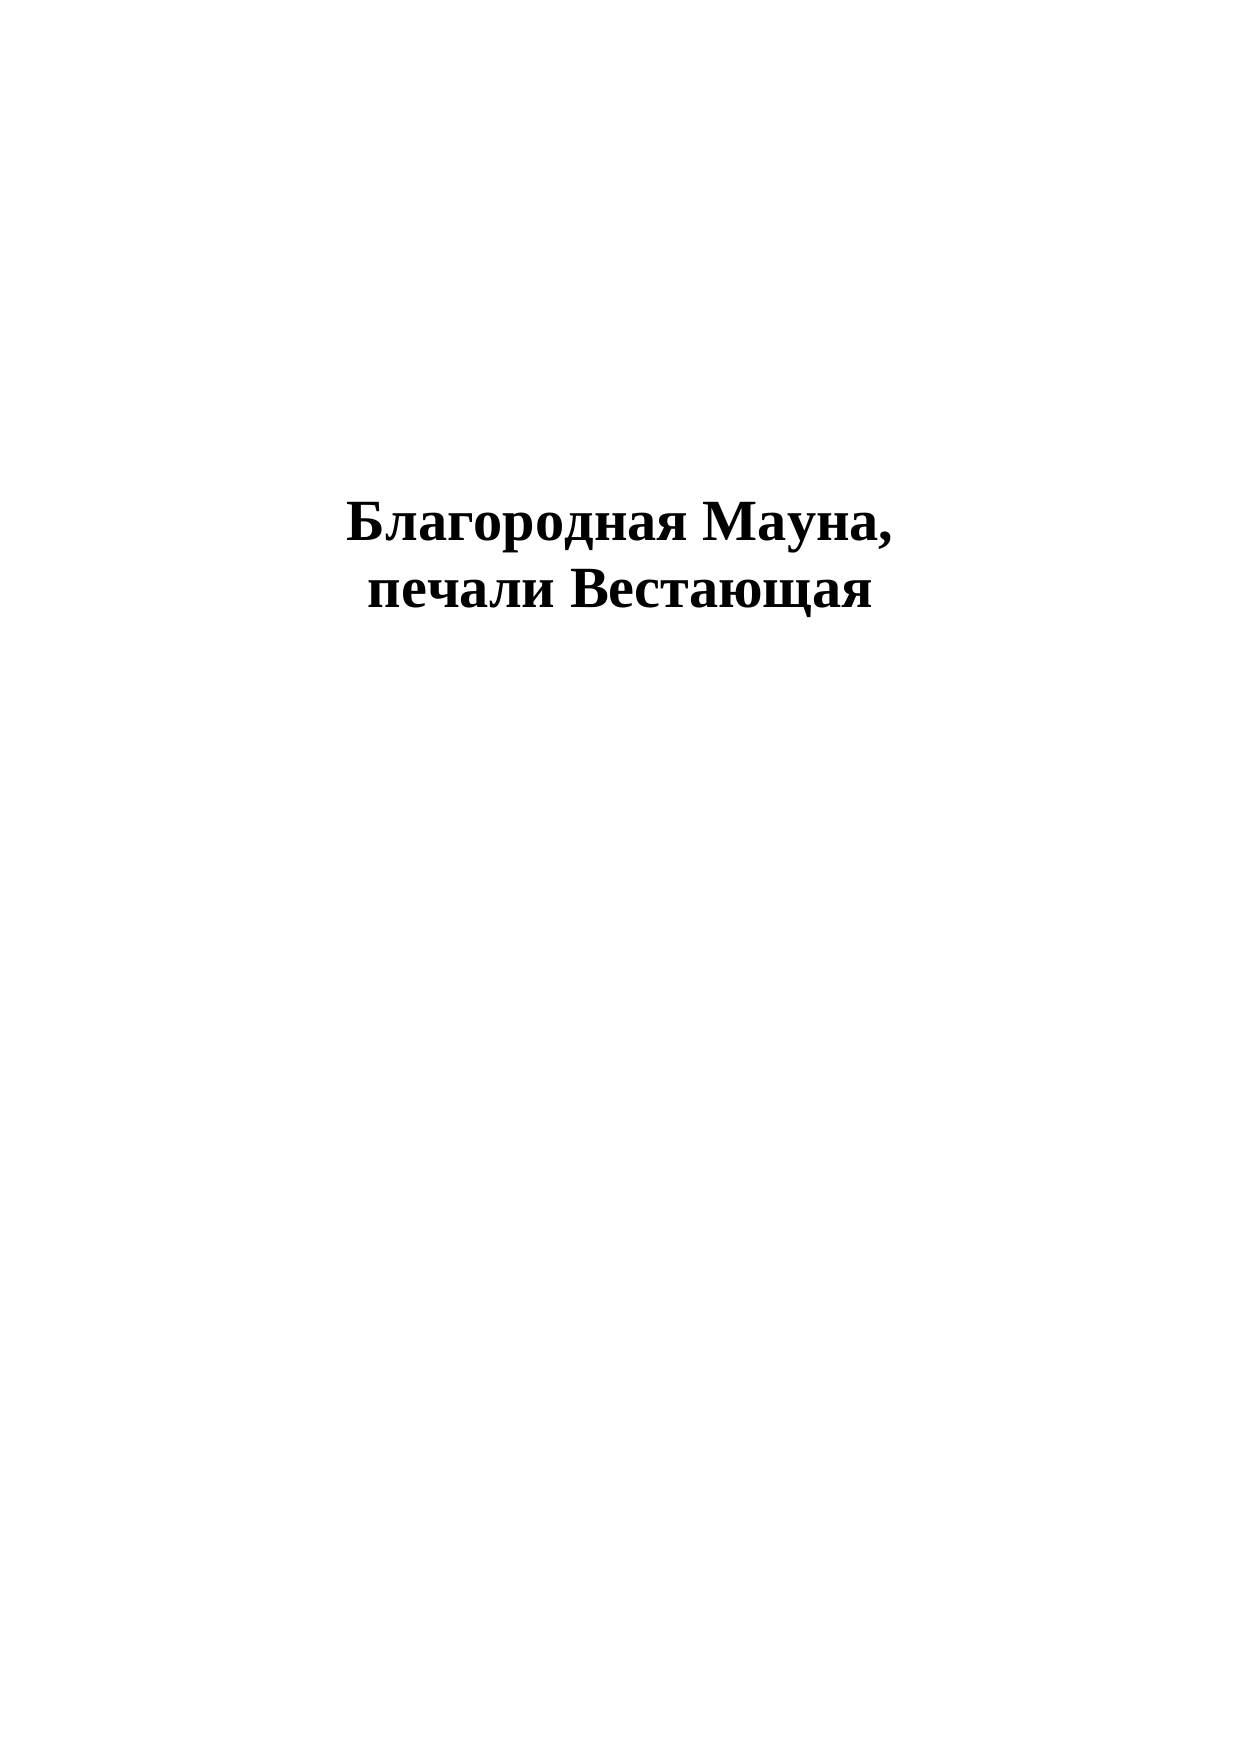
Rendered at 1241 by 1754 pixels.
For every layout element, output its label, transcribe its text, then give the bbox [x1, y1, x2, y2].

text Благородная Мауна, [118, 486, 1122, 553]
text печали Вестающая [118, 553, 1122, 620]
